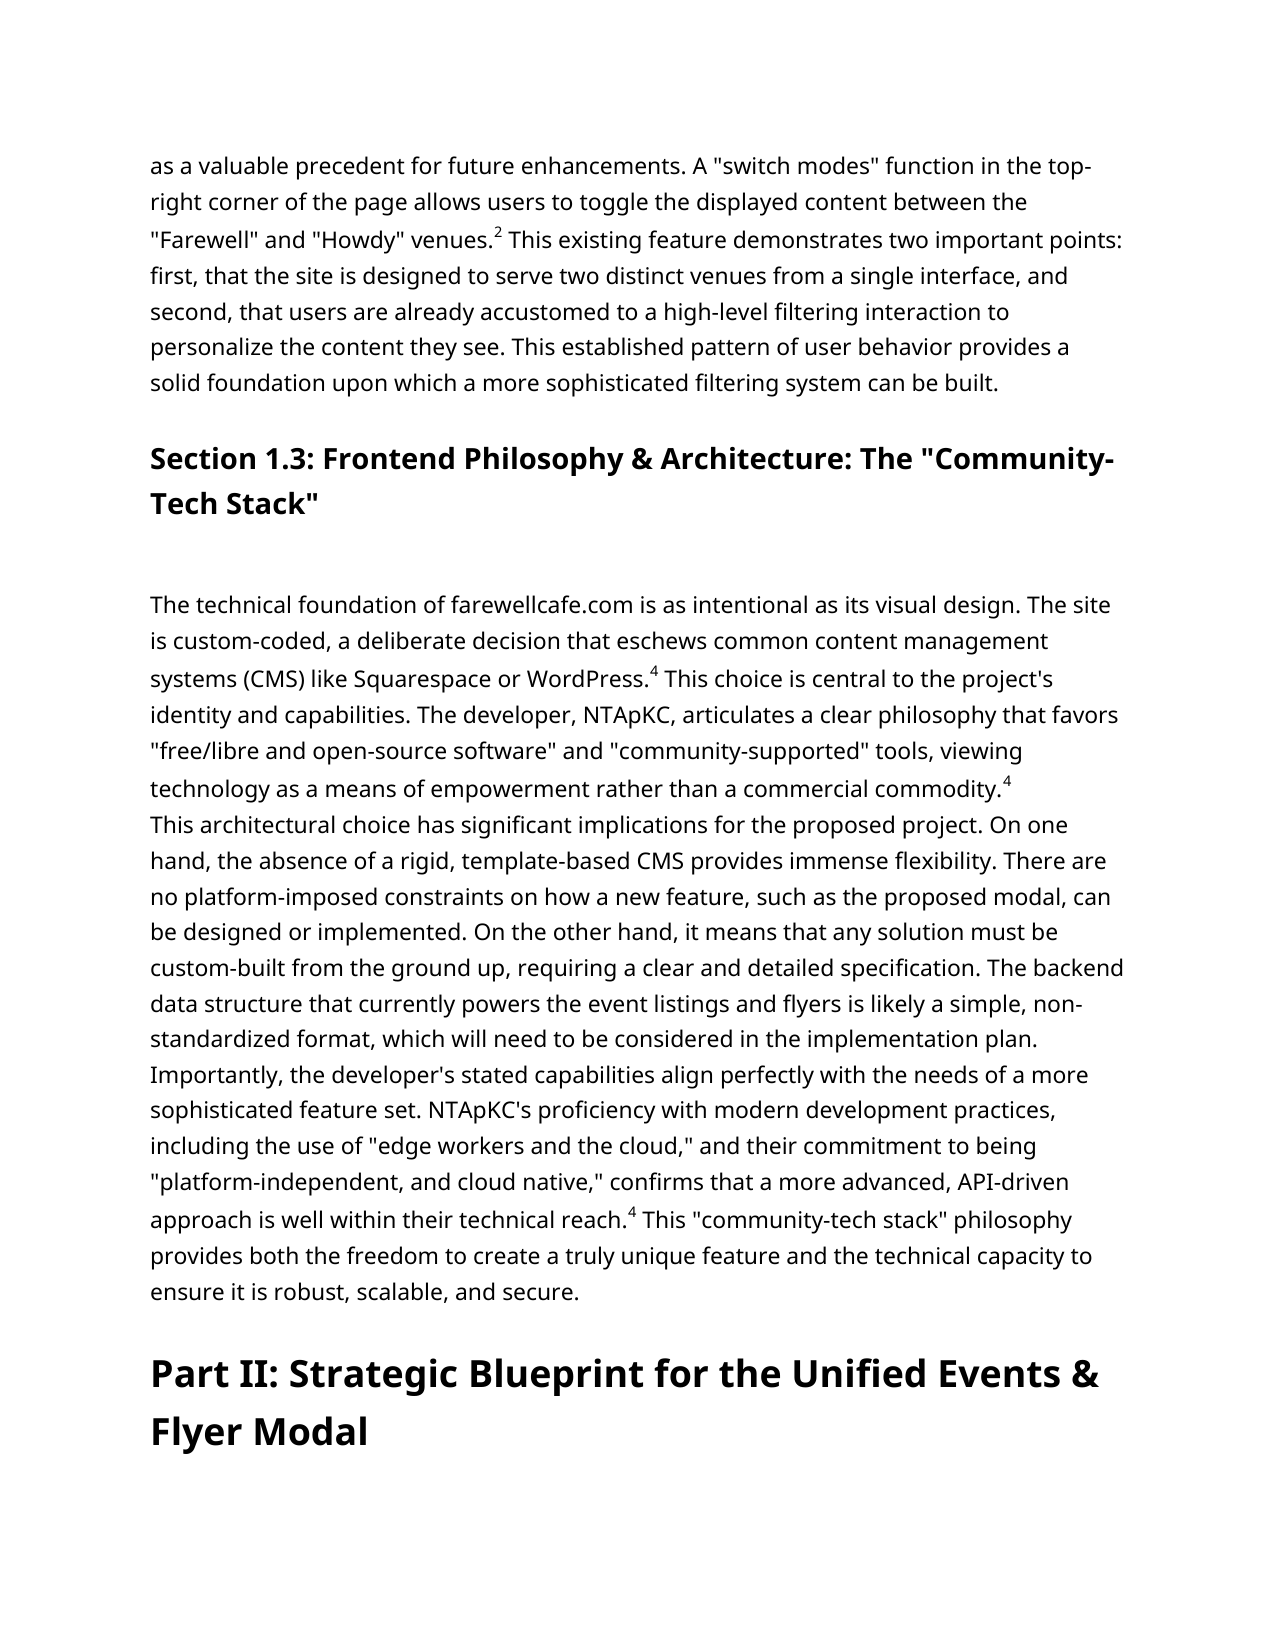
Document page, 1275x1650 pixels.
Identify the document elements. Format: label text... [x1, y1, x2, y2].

subtitle Part II: Strategic Blueprint for the Unified Events & Flyer Modal [150, 1347, 1125, 1456]
text as a valuable precedent for future enhancements. A "switch modes" function in the top-right corner of the page allows users to toggle the displayed content between the "Farewell" and "Howdy" venues.2 This existing feature demonstrates two important points: first, that the site is designed to serve two distinct venues from a single interface, and second, that users are already accustomed to a high-level filtering interaction to personalize the content they see. This established pattern of user behavior provides a solid foundation upon which a more sophisticated filtering system can be built. [150, 150, 1125, 398]
text The technical foundation of farewellcafe.com is as intentional as its visual design. The site is custom-coded, a deliberate decision that eschews common content management systems (CMS) like Squarespace or WordPress.4 This choice is central to the project's identity and capabilities. The developer, NTApKC, articulates a clear philosophy that favors "free/libre and open-source software" and "community-supported" tools, viewing technology as a means of empowerment rather than a commercial commodity.4 [150, 589, 1125, 805]
text This architectural choice has significant implications for the proposed project. On one hand, the absence of a rigid, template-based CMS provides immense flexibility. There are no platform-imposed constraints on how a new feature, such as the proposed modal, can be designed or implemented. On the other hand, it means that any solution must be custom-built from the ground up, requiring a clear and detailed specification. The backend data structure that currently powers the event listings and flyers is likely a simple, non-standardized format, which will need to be considered in the implementation plan. [150, 809, 1125, 1054]
text Importantly, the developer's stated capabilities align perfectly with the needs of a more sophisticated feature set. NTApKC's proficiency with modern development practices, including the use of "edge workers and the cloud," and their commitment to being "platform-independent, and cloud native," confirms that a more advanced, API-driven approach is well within their technical reach.4 This "community-tech stack" philosophy provides both the freedom to create a truly unique feature and the technical capacity to ensure it is robust, scalable, and secure. [150, 1059, 1125, 1307]
subtitle Section 1.3: Frontend Philosophy & Architecture: The "Community-Tech Stack" [150, 438, 1125, 523]
